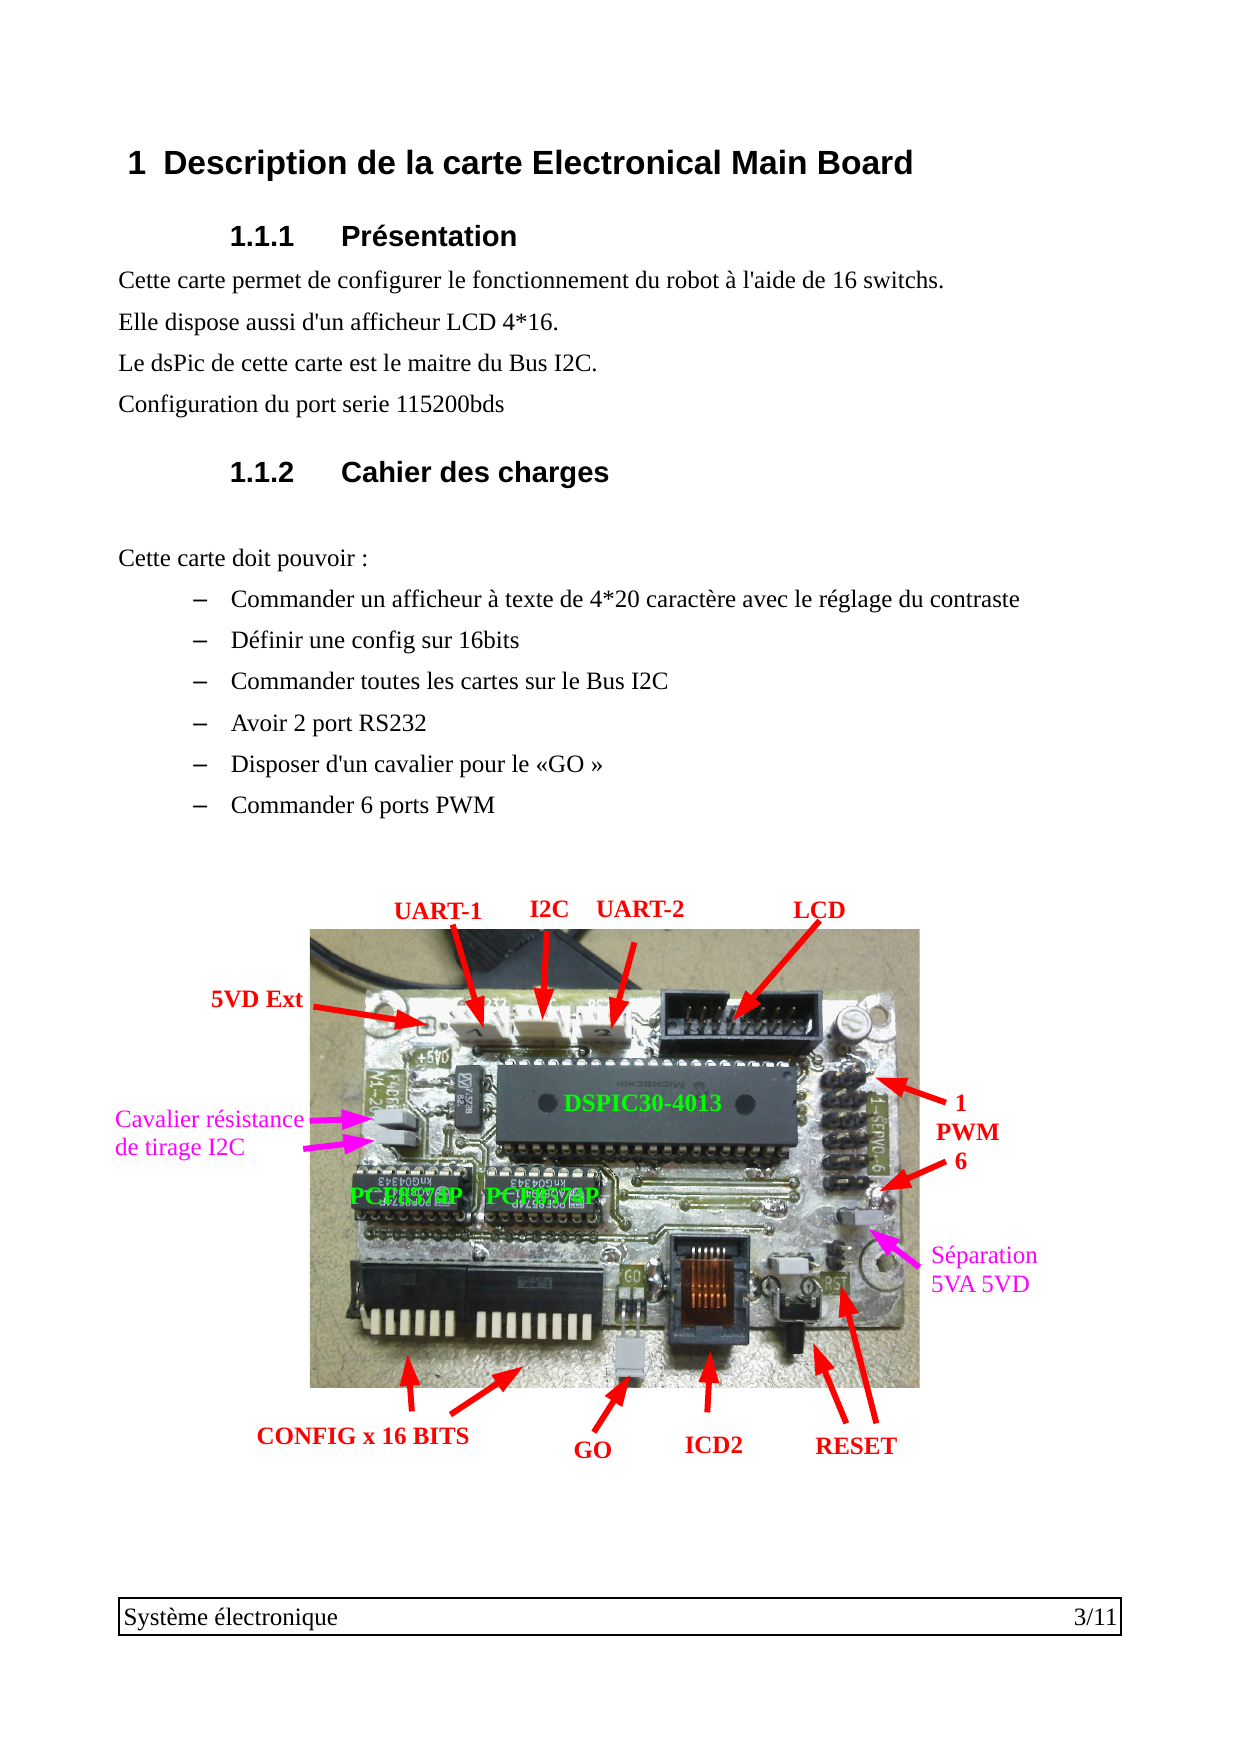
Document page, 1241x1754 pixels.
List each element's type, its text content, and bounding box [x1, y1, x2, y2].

text Configuration du port serie 115200bds [118, 389, 1122, 418]
subtitle Présentation [193, 219, 1122, 253]
text Cette carte doit pouvoir : [118, 543, 1122, 571]
list Disposer d'un cavalier pour le «GO » [193, 749, 1122, 778]
list Définir une config sur 16bits [193, 625, 1122, 654]
text Cette carte permet de configurer le fonctionnement du robot à l'aide de 16 switchs. [118, 265, 1122, 294]
subtitle Description de la carte Electronical Main Board [118, 143, 1122, 182]
picture [309, 929, 920, 1388]
text Elle dispose aussi d'un afficheur LCD 4*16. [118, 307, 1122, 335]
list Commander 6 ports PWM [193, 790, 1122, 819]
subtitle Cahier des charges [193, 455, 1122, 489]
list Commander toutes les cartes sur le Bus I2C [193, 666, 1122, 695]
list Avoir 2 port RS232 [193, 708, 1122, 736]
text Le dsPic de cette carte est le maitre du Bus I2C. [118, 348, 1122, 377]
list Commander un afficheur à texte de 4*20 caractère avec le réglage du contraste [193, 584, 1122, 613]
